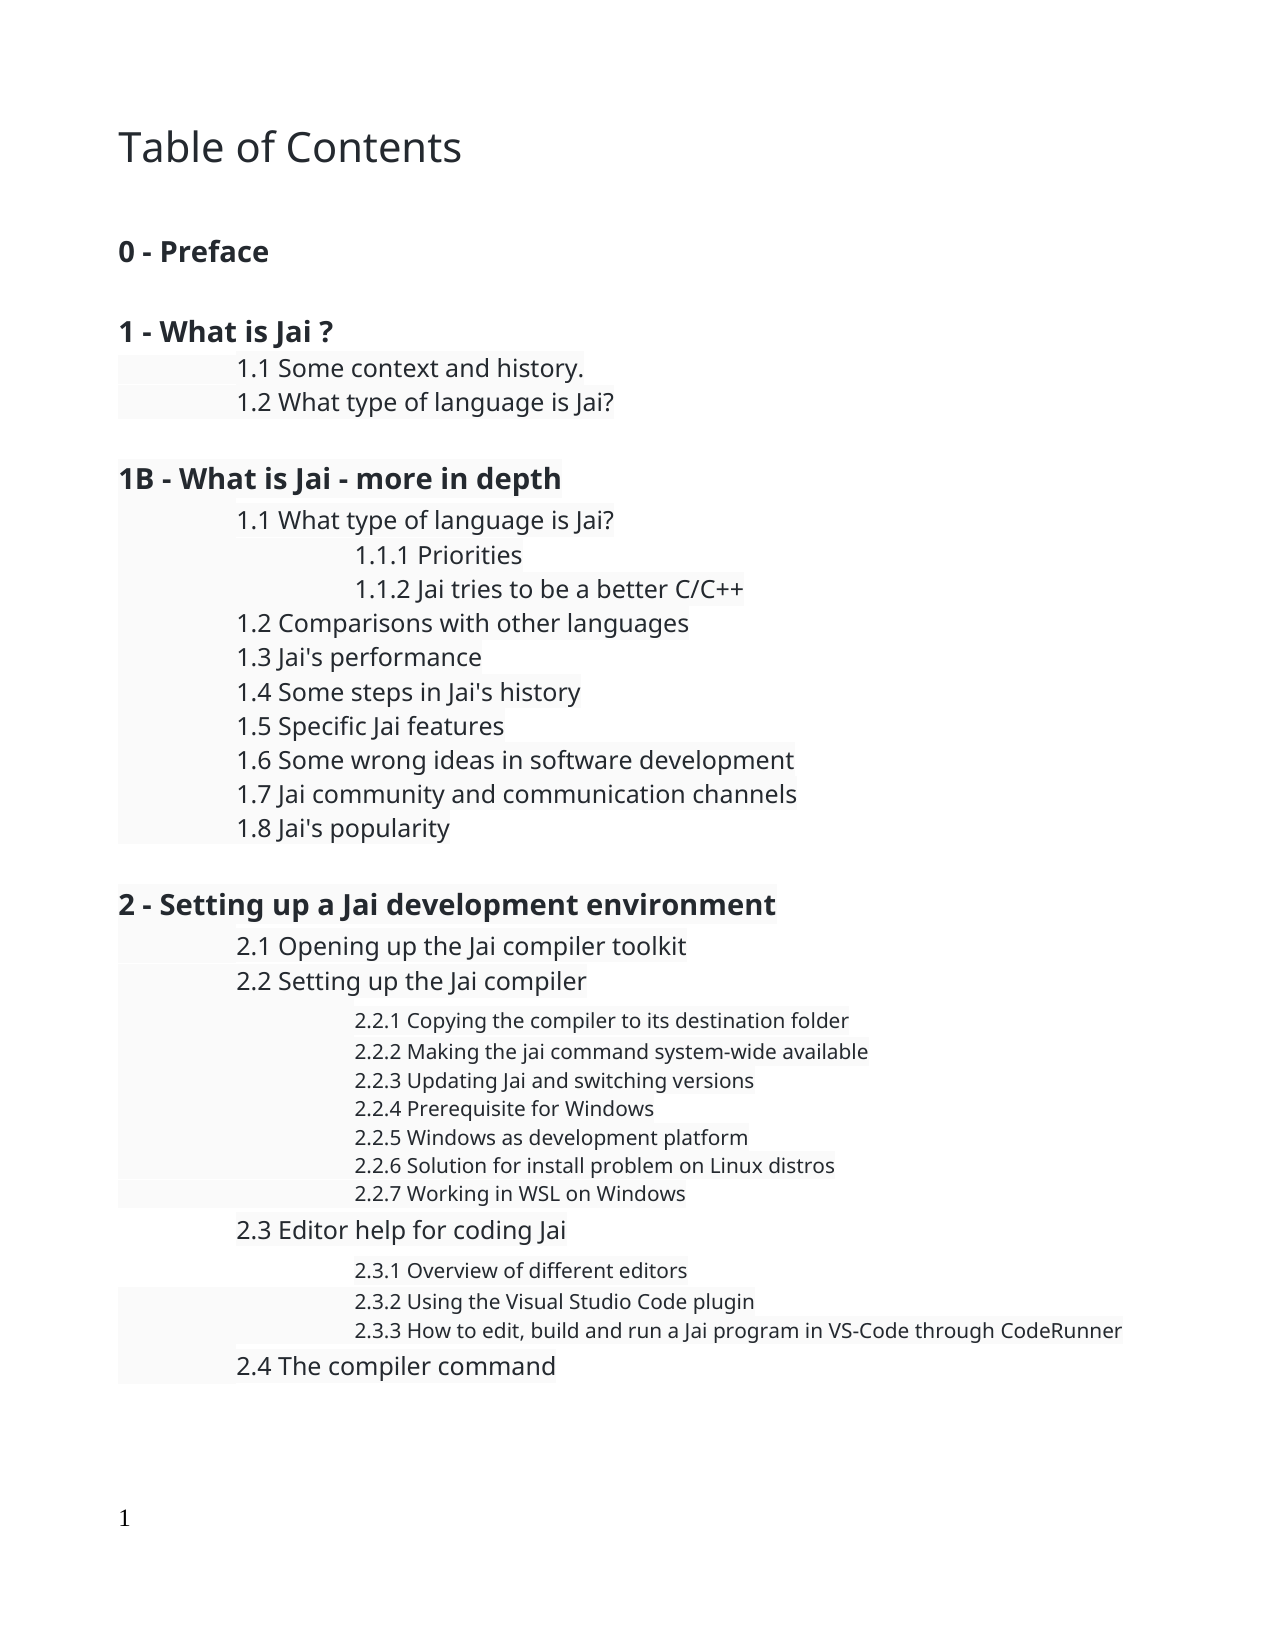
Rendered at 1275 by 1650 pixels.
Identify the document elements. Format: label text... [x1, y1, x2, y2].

text 1.8 Jai's popularity [118, 810, 1157, 844]
text 2.3.1 Overview of different editors [118, 1248, 1157, 1287]
text 1.1.2 Jai tries to be a better C/C++ [118, 572, 1157, 606]
text 1B - What is Jai - more in depth [118, 458, 1157, 498]
text 2.3 Editor help for coding Jai [118, 1208, 1157, 1248]
text 2.3.3 How to edit, build and run a Jai program in VS-Code through CodeRunner [118, 1316, 1157, 1344]
text 2.2.6 Solution for install problem on Linux distros [118, 1151, 1157, 1179]
text 2.4 The compiler command [118, 1344, 1157, 1384]
text Table of Contents [118, 118, 1157, 175]
text 1.2 Comparisons with other languages [118, 606, 1157, 640]
text 2 - Setting up a Jai development environment [118, 884, 1157, 924]
text 0 - Preface [118, 232, 1157, 271]
text 1.2 What type of language is Jai? [118, 385, 1157, 419]
text 2.3.2 Using the Visual Studio Code plugin [118, 1287, 1157, 1316]
text 2.2.4 Prerequisite for Windows [118, 1094, 1157, 1123]
text 1.1.1 Priorities [118, 538, 1157, 572]
text 2.2.2 Making the jai command system-wide available [118, 1037, 1157, 1066]
text 1.5 Specific Jai features [118, 708, 1157, 742]
text 2.2.1 Copying the compiler to its destination folder [118, 998, 1157, 1037]
text 1.6 Some wrong ideas in software development [118, 742, 1157, 776]
text 2.2 Setting up the Jai compiler [118, 963, 1157, 998]
text 1.7 Jai community and communication channels [118, 776, 1157, 810]
text 2.2.3 Updating Jai and switching versions [118, 1066, 1157, 1094]
text 1.3 Jai's performance [118, 640, 1157, 674]
text 2.1 Opening up the Jai compiler toolkit [118, 924, 1157, 963]
text 1 - What is Jai ? [118, 311, 1157, 351]
text 1.4 Some steps in Jai's history [118, 674, 1157, 708]
text 2.2.7 Working in WSL on Windows [118, 1179, 1157, 1208]
text 1.1 Some context and history. [118, 351, 1157, 385]
text 2.2.5 Windows as development platform [118, 1123, 1157, 1151]
text 1.1 What type of language is Jai? [118, 498, 1157, 538]
